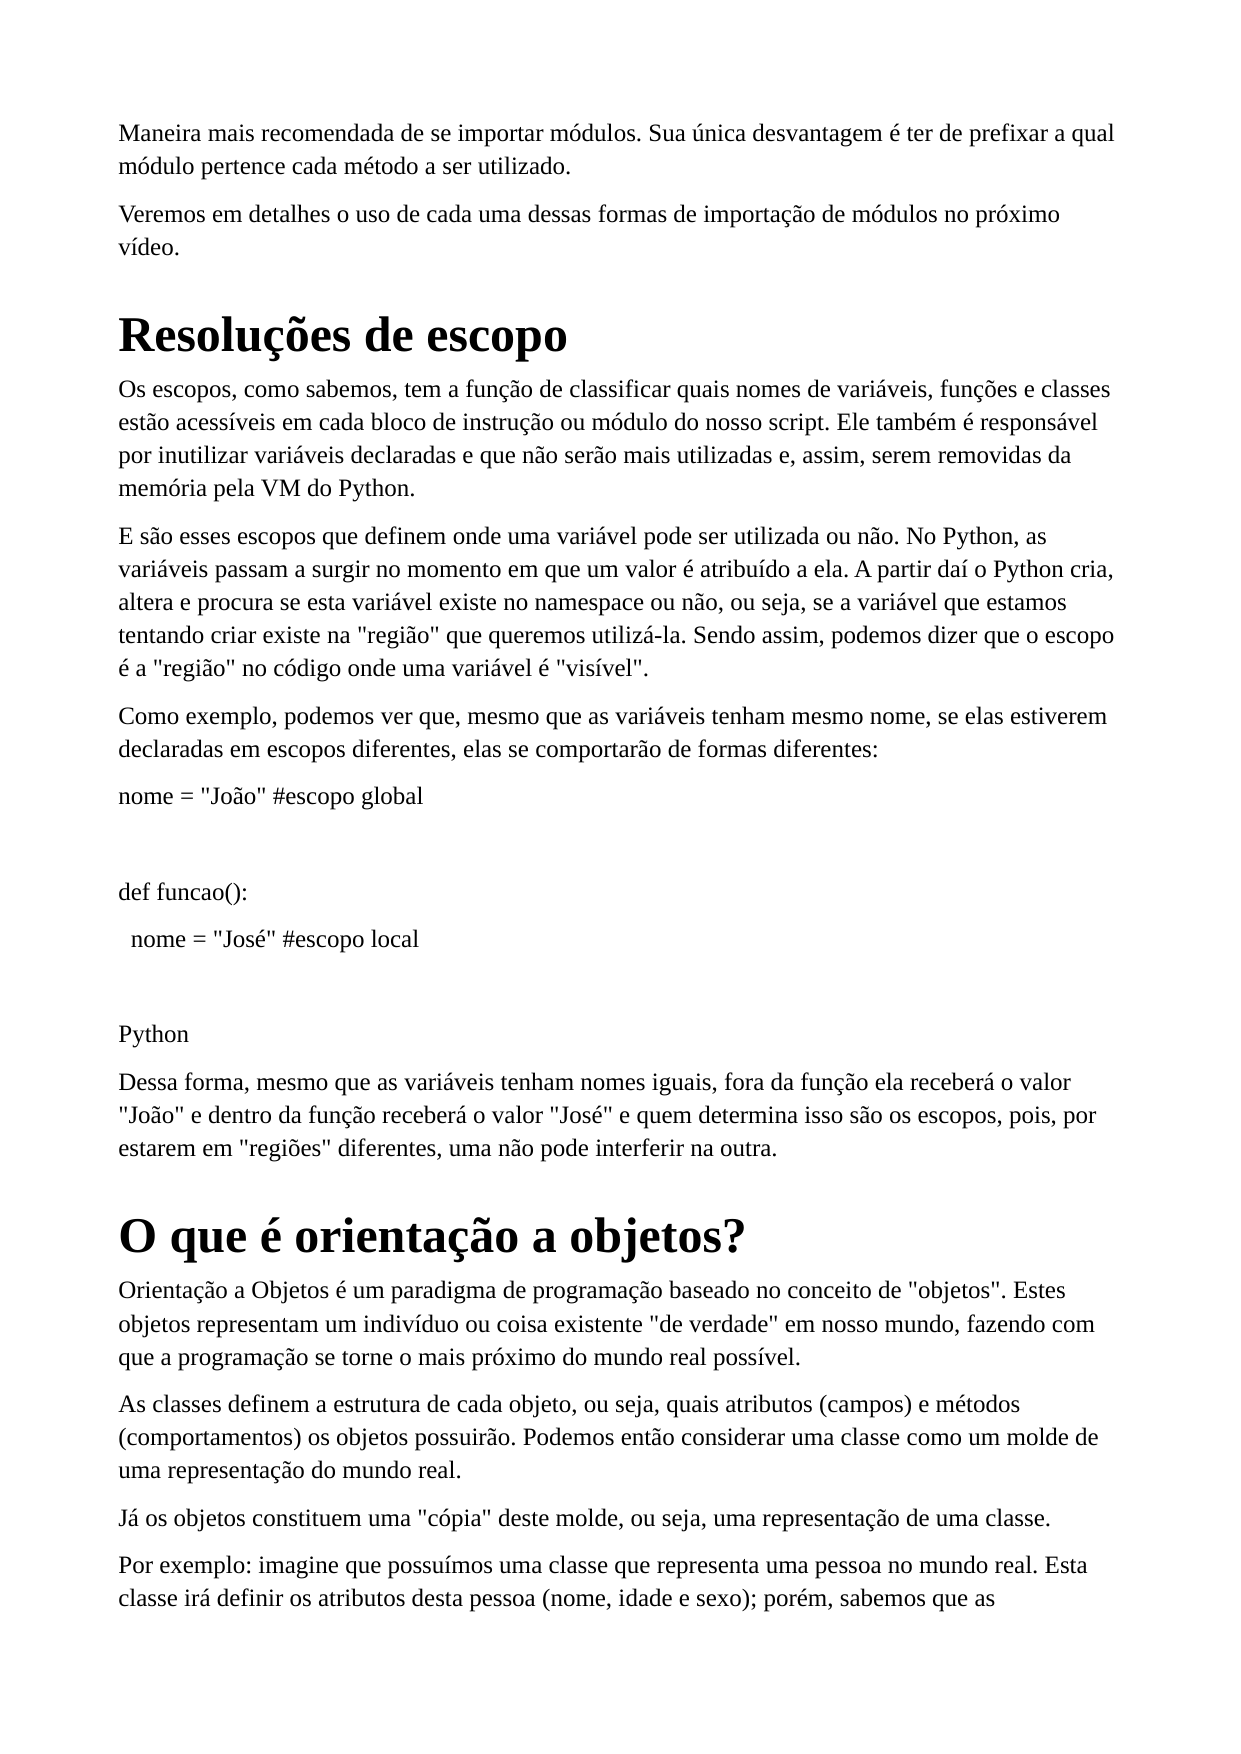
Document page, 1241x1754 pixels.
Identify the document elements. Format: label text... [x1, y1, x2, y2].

text Orientação a Objetos é um paradigma de programação baseado no conceito de "objetos". Estes objetos representam um indivíduo ou coisa existente "de verdade" em nosso mundo, fazendo com que a programação se torne o mais próximo do mundo real possível. [118, 1276, 1122, 1370]
text nome = "José" #escopo local [118, 924, 1122, 953]
text Maneira mais recomendada de se importar módulos. Sua única desvantagem é ter de prefixar a qual módulo pertence cada método a ser utilizado. [118, 118, 1122, 180]
text Como exemplo, podemos ver que, mesmo que as variáveis tenham mesmo nome, se elas estiverem declaradas em escopos diferentes, elas se comportarão de formas diferentes: [118, 701, 1122, 762]
subtitle O que é orientação a objetos? [118, 1206, 1122, 1263]
text nome = "João" #escopo global [118, 781, 1122, 810]
text Dessa forma, mesmo que as variáveis tenham nomes iguais, fora da função ela receberá o valor "João" e dentro da função receberá o valor "José" e quem determina isso são os escopos, pois, por estarem em "regiões" diferentes, uma não pode interferir na outra. [118, 1067, 1122, 1162]
text Já os objetos constituem uma "cópia" deste molde, ou seja, uma representação de uma classe. [118, 1503, 1122, 1532]
text Os escopos, como sabemos, tem a função de classificar quais nomes de variáveis, funções e classes estão acessíveis em cada bloco de instrução ou módulo do nosso script. Ele também é responsável por inutilizar variáveis declaradas e que não serão mais utilizadas e, assim, serem removidas da memória pela VM do Python. [118, 374, 1122, 502]
subtitle Resoluções de escopo [118, 304, 1122, 362]
text Python [118, 1019, 1122, 1048]
text Por exemplo: imagine que possuímos uma classe que representa uma pessoa no mundo real. Esta classe irá definir os atributos desta pessoa (nome, idade e sexo); porém, sabemos que as [118, 1551, 1122, 1612]
text E são esses escopos que definem onde uma variável pode ser utilizada ou não. No Python, as variáveis passam a surgir no momento em que um valor é atribuído a ela. A partir daí o Python cria, altera e procura se esta variável existe no namespace ou não, ou seja, se a variável que estamos tentando criar existe na "região" que queremos utilizá-la. Sendo assim, podemos dizer que o escopo é a "região" no código onde uma variável é "visível". [118, 521, 1122, 682]
text As classes definem a estrutura de cada objeto, ou seja, quais atributos (campos) e métodos (comportamentos) os objetos possuirão. Podemos então considerar uma classe como um molde de uma representação do mundo real. [118, 1389, 1122, 1484]
text def funcao(): [118, 877, 1122, 905]
text Veremos em detalhes o uso de cada uma dessas formas de importação de módulos no próximo vídeo. [118, 199, 1122, 261]
